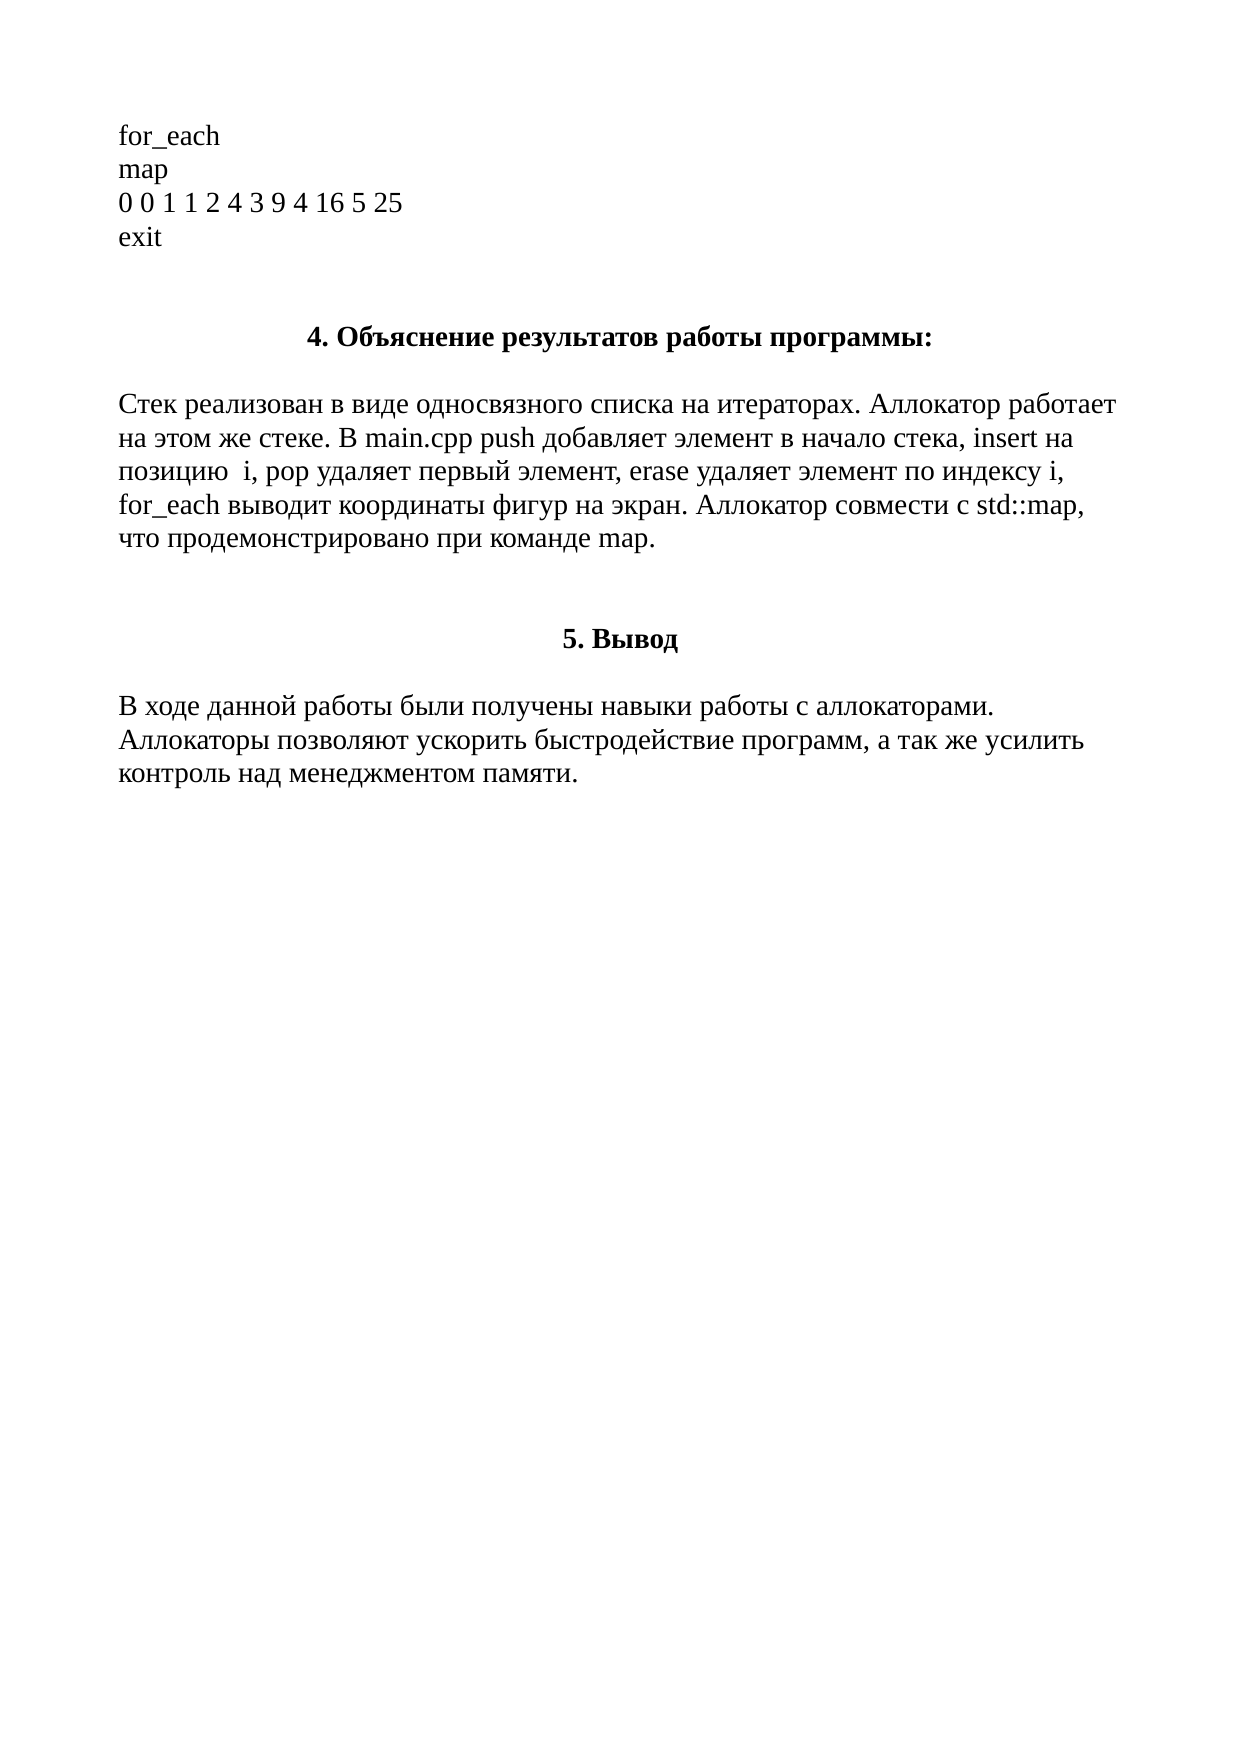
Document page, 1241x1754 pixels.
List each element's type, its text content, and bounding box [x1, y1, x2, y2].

text В ходе данной работы были получены навыки работы с аллокаторами. Аллокаторы позволяют ускорить быстродействие программ, а так же усилить контроль над менеджментом памяти. [118, 688, 1122, 789]
text 5. Вывод [118, 621, 1122, 655]
text for_each [118, 118, 1122, 152]
text map [118, 152, 1122, 185]
text Стек реализован в виде односвязного списка на итераторах. Аллокатор работает на этом же стеке. В main.cpp push добавляет элемент в начало стека, insert на позицию i, pop удаляет первый элемент, erase удаляет элемент по индексу i, for_each выводит координаты фигур на экран. Аллокатор совмести с std::map, что продемонстрировано при команде map. [118, 386, 1122, 554]
text 4. Объяснение результатов работы программы: [118, 319, 1122, 353]
text exit [118, 219, 1122, 252]
text 0 0 1 1 2 4 3 9 4 16 5 25 [118, 185, 1122, 219]
